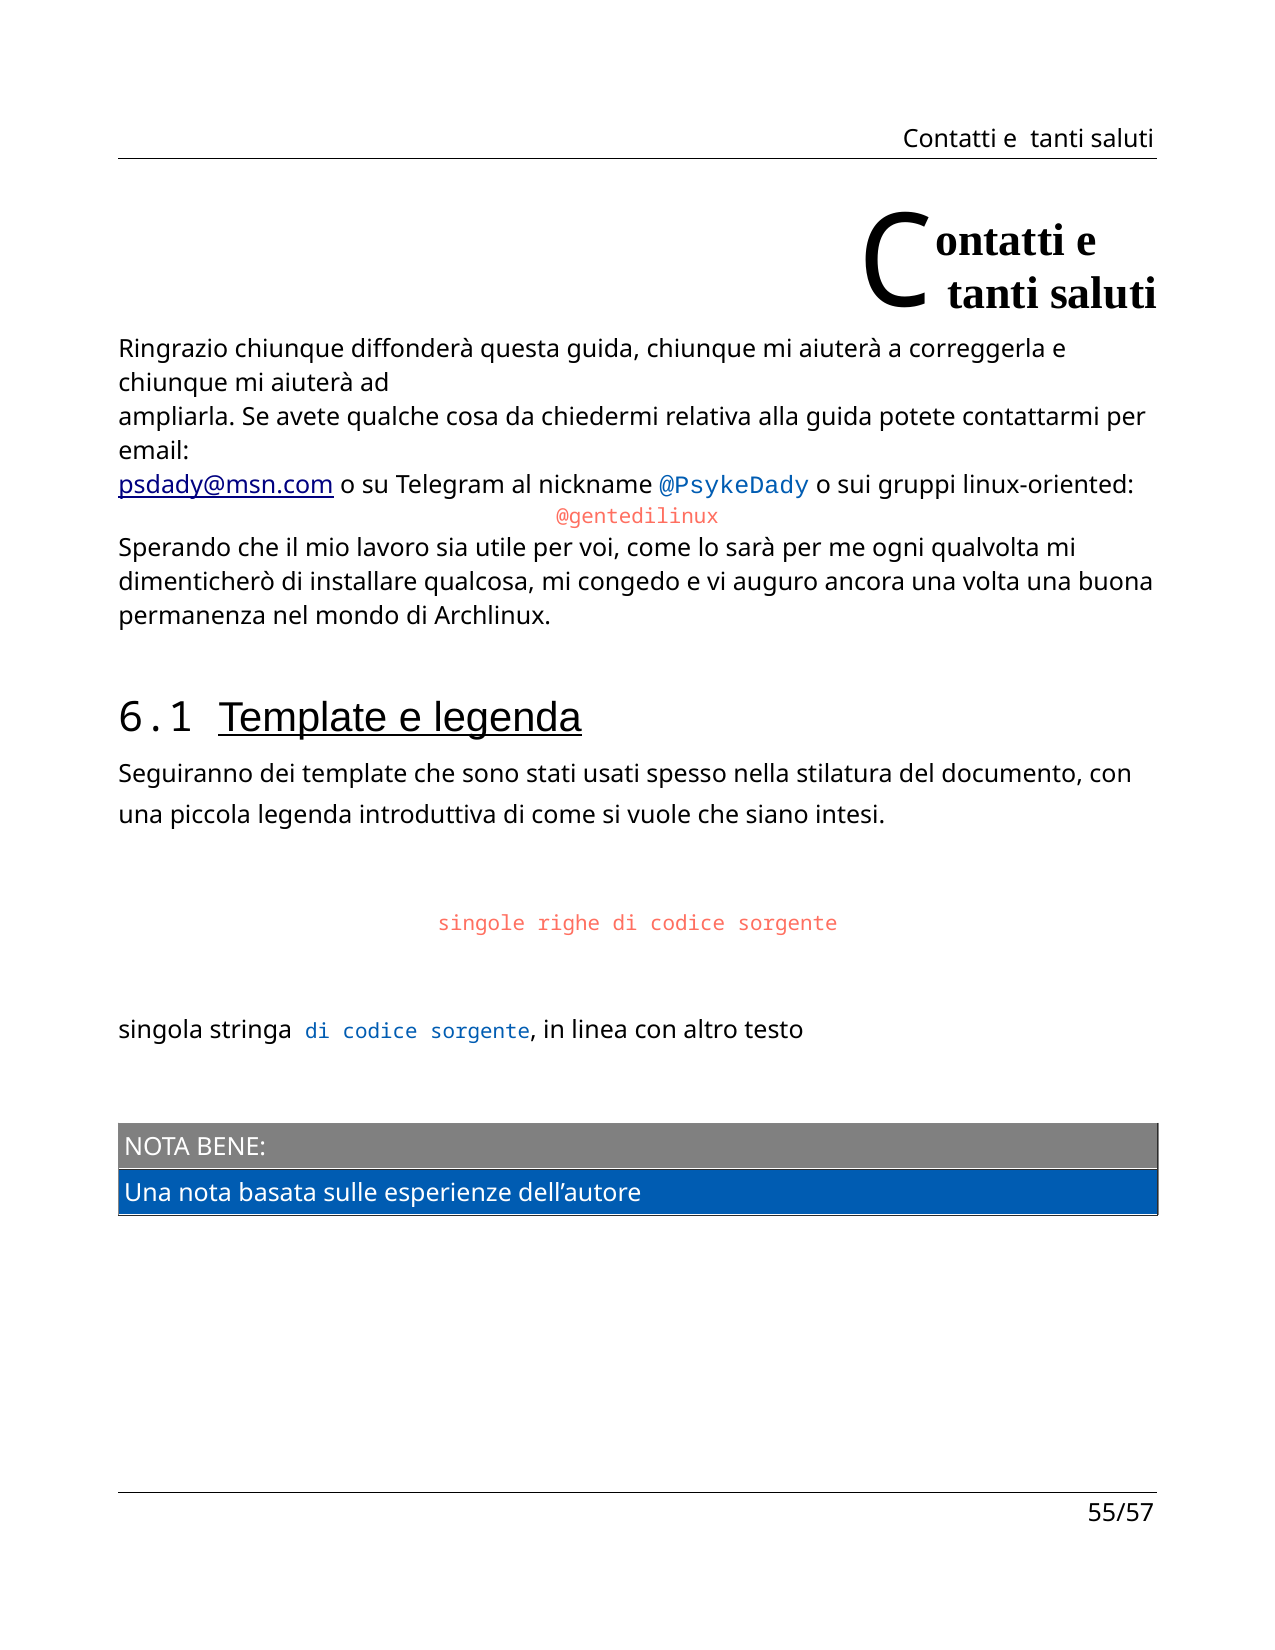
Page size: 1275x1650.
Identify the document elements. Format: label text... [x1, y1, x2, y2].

text Ringrazio chiunque diffonderà questa guida, chiunque mi aiuterà a correggerla e chiunque mi aiuterà ad [118, 331, 1157, 399]
text Sperando che il mio lavoro sia utile per voi, come lo sarà per me ogni qualvolta mi dimenticherò di installare qualcosa, mi congedo e vi auguro ancora una volta una buona permanenza nel mondo di Archlinux. [118, 529, 1157, 632]
text ampliarla. Se avete qualche cosa da chiedermi relativa alla guida potete contattarmi per email: [118, 399, 1157, 467]
text @gentedilinux [118, 501, 1157, 529]
text Seguiranno dei template che sono stati usati spesso nella stilatura del documento, con una piccola legenda introduttiva di come si vuole che siano intesi. [118, 756, 1157, 831]
table_header NOTA BENE: [119, 1124, 1157, 1168]
text singole righe di codice sorgente [118, 908, 1157, 936]
subtitle Contatti e tanti saluti [118, 213, 1157, 318]
table_cell Una nota basata sulle esperienze dell’autore [119, 1170, 1157, 1214]
text singola stringa di codice sorgente, in linea con altro testo [118, 1012, 1157, 1046]
subtitle Template e legenda [118, 687, 1157, 743]
text psdady@msn.com o su Telegram al nickname @PsykeDady o sui gruppi linux-oriented: [118, 467, 1157, 501]
